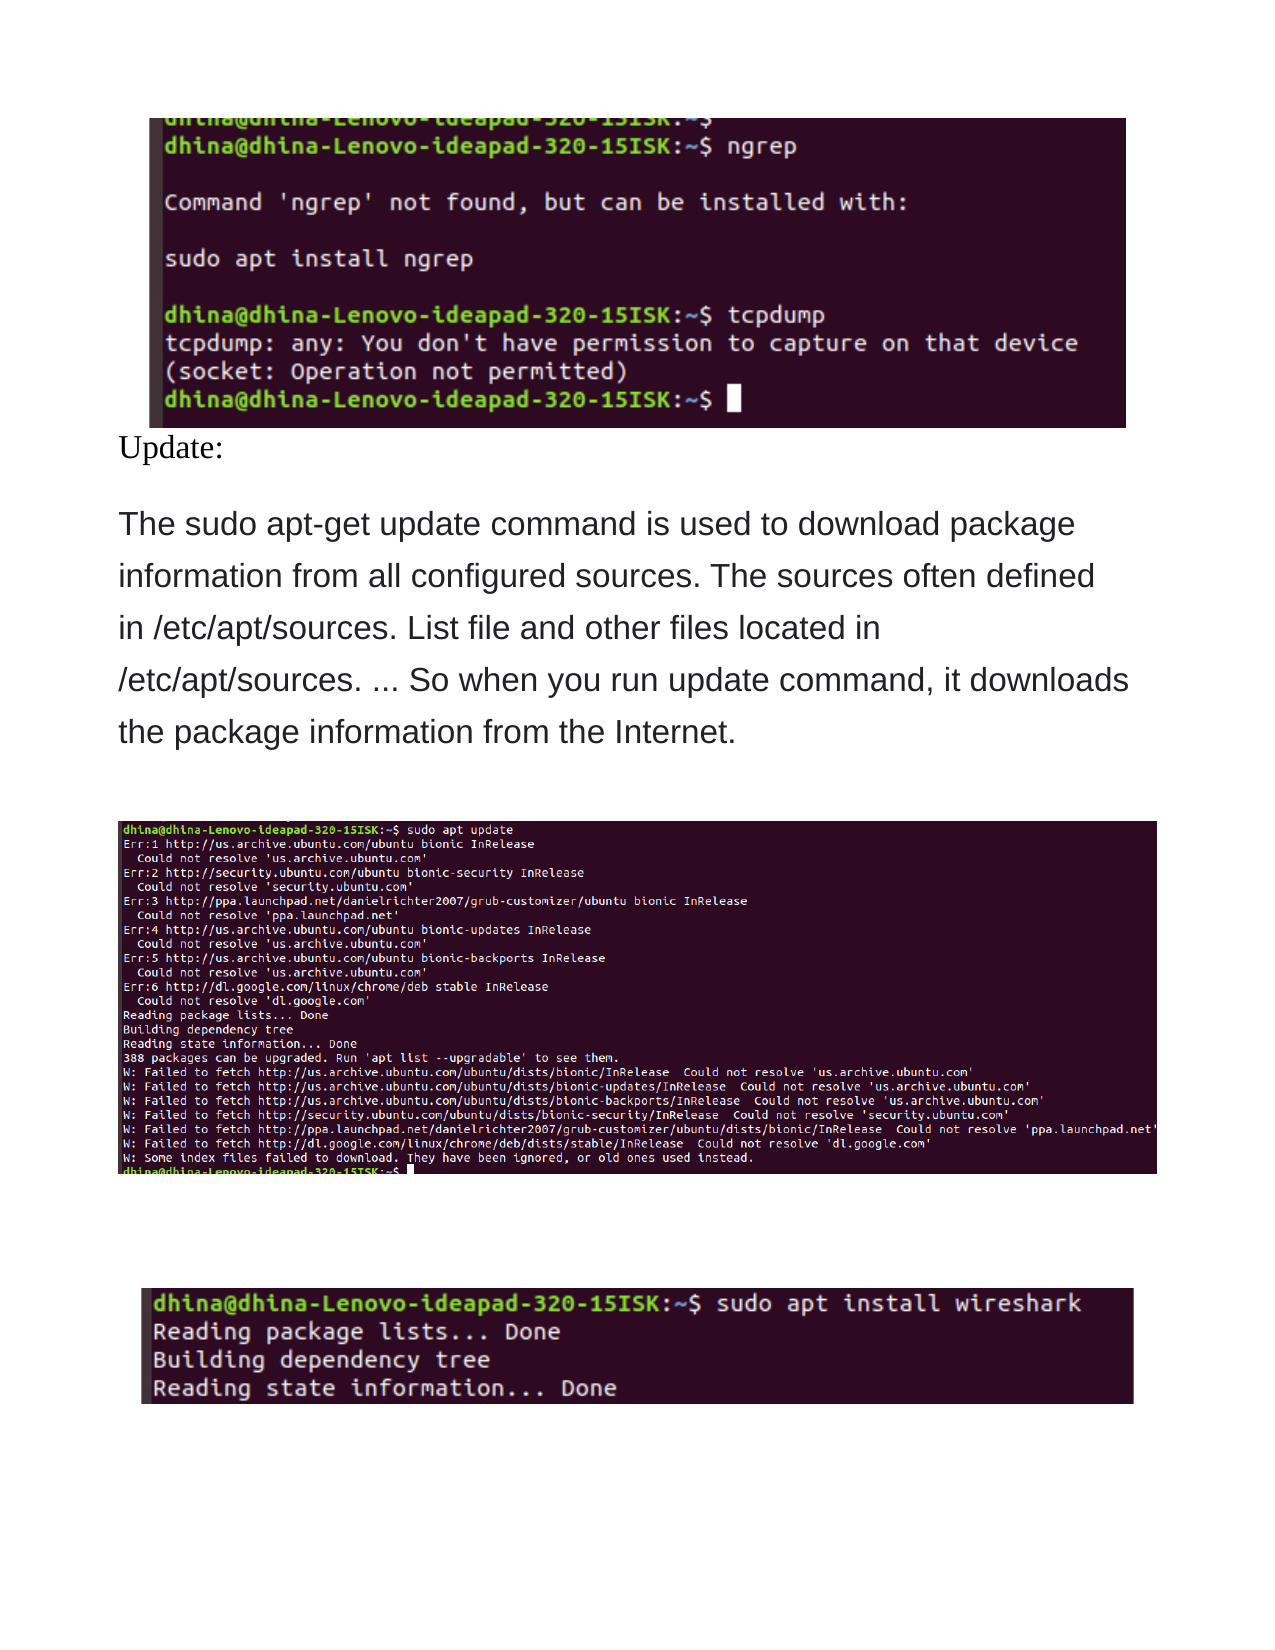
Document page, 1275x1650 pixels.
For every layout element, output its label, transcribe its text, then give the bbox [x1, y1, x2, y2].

text Update: [118, 176, 1157, 466]
text The sudo apt-get update command is used to download package information from all configured sources. The sources often defined in /etc/apt/sources. List file and other files located in /etc/apt/sources. ... So when you run update command, it downloads the package information from the Internet. [118, 504, 1157, 750]
